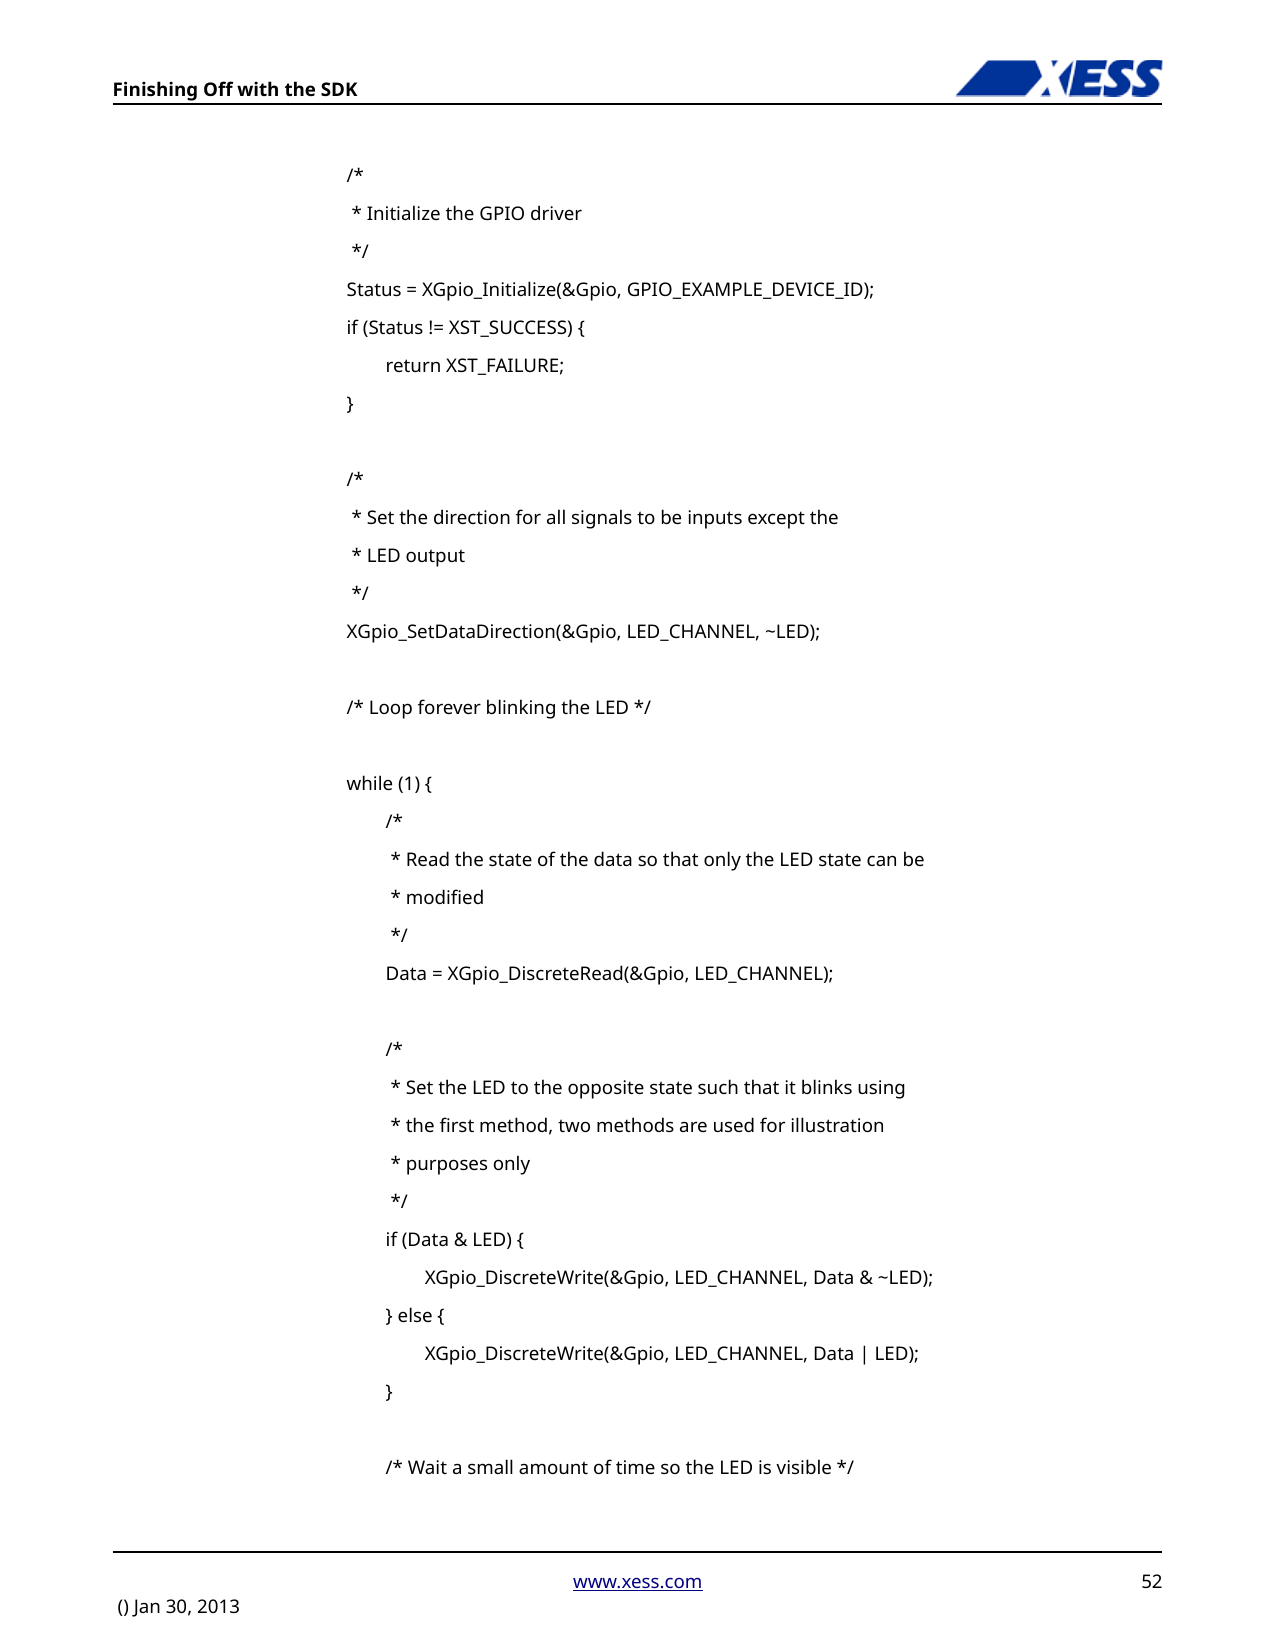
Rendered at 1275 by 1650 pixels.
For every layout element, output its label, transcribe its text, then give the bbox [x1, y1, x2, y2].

text */ [307, 238, 1162, 263]
text /* [307, 808, 1162, 834]
text /* [307, 1036, 1162, 1062]
picture [955, 60, 1163, 97]
text if (Data & LED) { [307, 1227, 1162, 1252]
text XGpio_DiscreteWrite(&Gpio, LED_CHANNEL, Data | LED); [307, 1341, 1162, 1366]
text * modified [307, 884, 1162, 910]
text * Set the LED to the opposite state such that it blinks using [307, 1074, 1162, 1100]
text * Set the direction for all signals to be inputs except the [307, 504, 1162, 530]
text if (Status != XST_SUCCESS) { [307, 314, 1162, 339]
text XGpio_DiscreteWrite(&Gpio, LED_CHANNEL, Data & ~LED); [307, 1264, 1162, 1290]
text while (1) { [307, 770, 1162, 796]
text Data = XGpio_DiscreteRead(&Gpio, LED_CHANNEL); [307, 960, 1162, 986]
text * Initialize the GPIO driver [307, 200, 1162, 226]
text * Read the state of the data so that only the LED state can be [307, 846, 1162, 872]
text return XST_FAILURE; [307, 352, 1162, 378]
text /* [307, 466, 1162, 492]
text /* [307, 162, 1162, 187]
text */ [307, 922, 1162, 948]
text /* Loop forever blinking the LED */ [307, 694, 1162, 720]
text Status = XGpio_Initialize(&Gpio, GPIO_EXAMPLE_DEVICE_ID); [307, 276, 1162, 302]
text } [307, 1379, 1162, 1404]
text * purposes only [307, 1151, 1162, 1176]
text */ [307, 1188, 1162, 1214]
text } [307, 390, 1162, 416]
text * LED output [307, 542, 1162, 568]
text */ [307, 580, 1162, 606]
text /* Wait a small amount of time so the LED is visible */ [307, 1455, 1162, 1480]
text } else { [307, 1303, 1162, 1328]
text XGpio_SetDataDirection(&Gpio, LED_CHANNEL, ~LED); [307, 618, 1162, 644]
text * the first method, two methods are used for illustration [307, 1112, 1162, 1138]
